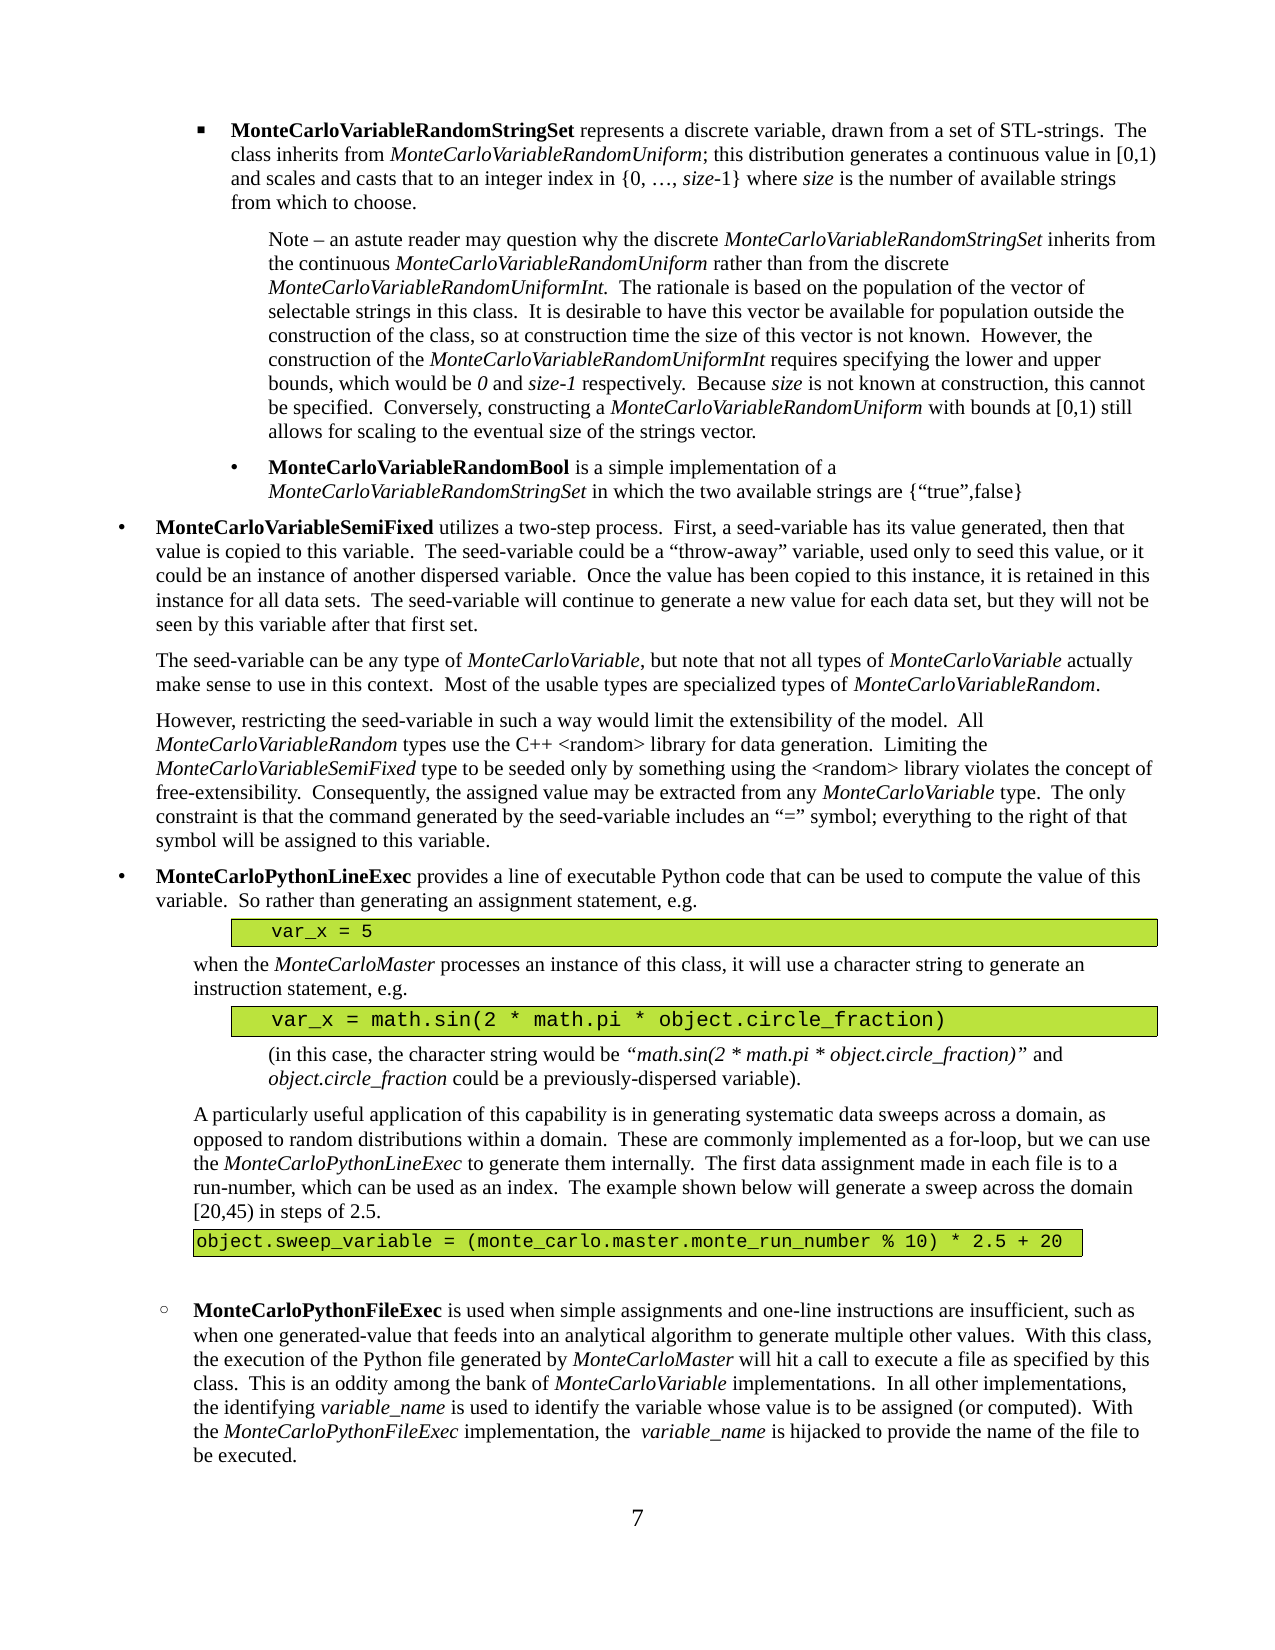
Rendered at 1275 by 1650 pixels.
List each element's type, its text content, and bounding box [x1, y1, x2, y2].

list MonteCarloPythonLineExec provides a line of executable Python code that can be used to compute the value of this variable. So rather than generating an assignment statement, e.g. [118, 864, 1157, 912]
list (in this case, the character string would be “math.sin(2 * math.pi * object.circle_fraction)” and object.circle_fraction could be a previously-dispersed variable). [231, 1042, 1157, 1090]
list when the MonteCarloMaster processes an instance of this class, it will use a character string to generate an instruction statement, e.g. [156, 952, 1157, 1000]
list A particularly useful application of this capability is in generating systematic data sweeps across a domain, as opposed to random distributions within a domain. These are commonly implemented as a for-loop, but we can use the MonteCarloPythonLineExec to generate them internally. The first data assignment made in each file is to a run-number, which can be used as an index. The example shown below will generate a sweep across the domain [20,45) in steps of 2.5. [156, 1102, 1157, 1223]
list Note – an astute reader may question why the discrete MonteCarloVariableRandomStringSet inherits from the continuous MonteCarloVariableRandomUniform rather than from the discrete MonteCarloVariableRandomUniformInt. The rationale is based on the population of the vector of selectable strings in this class. It is desirable to have this vector be available for population outside the construction of the class, so at construction time the size of this vector is not known. However, the construction of the MonteCarloVariableRandomUniformInt requires specifying the lower and upper bounds, which would be 0 and size-1 respectively. Because size is not known at construction, this cannot be specified. Conversely, constructing a MonteCarloVariableRandomUniform with bounds at [0,1) still allows for scaling to the eventual size of the strings vector. [231, 226, 1157, 443]
list MonteCarloVariableRandomBool is a simple implementation of a MonteCarloVariableRandomStringSet in which the two available strings are {“true”,false} [231, 455, 1157, 503]
list MonteCarloVariableSemiFixed utilizes a two-step process. First, a seed-variable has its value generated, then that value is copied to this variable. The seed-variable could be a “throw-away” variable, used only to seed this value, or it could be an instance of another dispersed variable. Once the value has been copied to this instance, it is retained in this instance for all data sets. The seed-variable will continue to generate a new value for each data set, but they will not be seen by this variable after that first set. [118, 515, 1157, 636]
list The seed-variable can be any type of MonteCarloVariable, but note that not all types of MonteCarloVariable actually make sense to use in this context. Most of the usable types are specialized types of MonteCarloVariableRandom. [118, 648, 1157, 696]
list var_x = math.sin(2 * math.pi * object.circle_fraction) [232, 1007, 1157, 1036]
list MonteCarloPythonFileExec is used when simple assignments and one-line instructions are insufficient, such as when one generated-value that feeds into an analytical algorithm to generate multiple other values. With this class, the execution of the Python file generated by MonteCarloMaster will hit a call to execute a file as specified by this class. This is an oddity among the bank of MonteCarloVariable implementations. In all other implementations, the identifying variable_name is used to identify the variable whose value is to be assigned (or computed). With the MonteCarloPythonFileExec implementation, the variable_name is hijacked to provide the name of the file to be executed. [156, 1298, 1157, 1467]
list MonteCarloVariableRandomStringSet represents a discrete variable, drawn from a set of STL-strings. The class inherits from MonteCarloVariableRandomUniform; this distribution generates a continuous value in [0,1) and scales and casts that to an integer index in {0, …, size-1} where size is the number of available strings from which to choose. [193, 118, 1157, 214]
list var_x = 5 [232, 920, 1157, 946]
list However, restricting the seed-variable in such a way would limit the extensibility of the model. All MonteCarloVariableRandom types use the C++ <random> library for data generation. Limiting the MonteCarloVariableSemiFixed type to be seeded only by something using the <random> library violates the concept of free-extensibility. Consequently, the assigned value may be extracted from any MonteCarloVariable type. The only constraint is that the command generated by the seed-variable includes an “=” symbol; everything to the right of that symbol will be assigned to this variable. [118, 708, 1157, 852]
text object.sweep_variable = (monte_carlo.master.monte_run_number % 10) * 2.5 + 20 [194, 1230, 1082, 1256]
